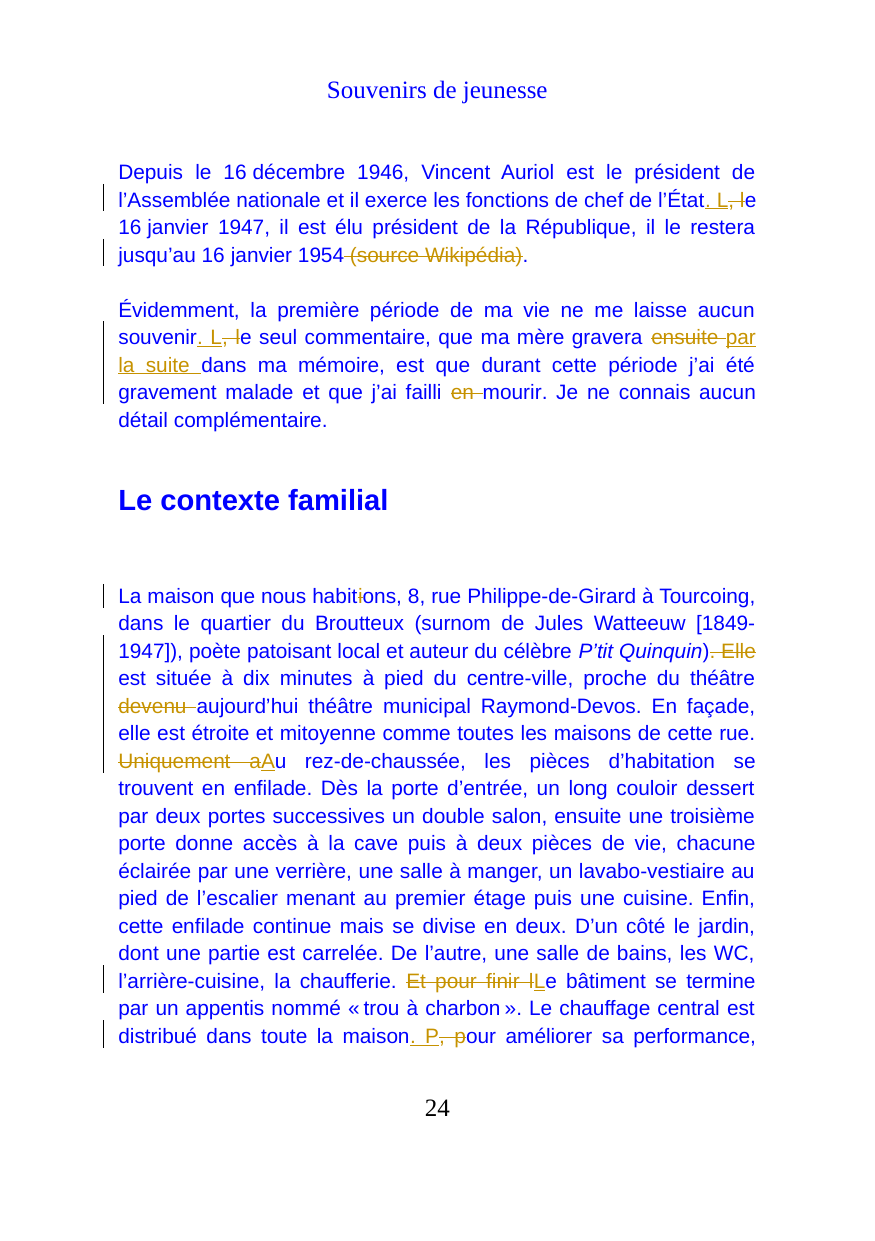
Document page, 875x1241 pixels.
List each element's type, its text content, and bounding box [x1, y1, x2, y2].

text Depuis le 16 décembre 1946, Vincent Auriol est le président de l’Assemblée nationale et il exerce les fonctions de chef de l’État. Le 16 janvier 1947, il est élu président de la République, il le restera jusqu’au 16 janvier 1954. [118, 160, 756, 266]
text La maison que nous habitons, 8, rue Philippe-de-Girard à Tourcoing, dans le quartier du Broutteux (surnom de Jules Watteeuw [1849-1947]), poète patoisant local et auteur du célèbre P’tit Quinquin) est située à dix minutes à pied du centre-ville, proche du théâtre aujourd’hui théâtre municipal Raymond-Devos. En façade, elle est étroite et mitoyenne comme toutes les maisons de cette rue. Au rez-de-chaussée, les pièces d’habitation se trouvent en enfilade. Dès la porte d’entrée, un long couloir dessert par deux portes successives un double salon, ensuite une troisième porte donne accès à la cave puis à deux pièces de vie, chacune éclairée par une verrière, une salle à manger, un lavabo-vestiaire au pied de l’escalier menant au premier étage puis une cuisine. Enfin, cette enfilade continue mais se divise en deux. D’un côté le jardin, dont une partie est carrelée. De l’autre, une salle de bains, les WC, l’arrière-cuisine, la chaufferie. Le bâtiment se termine par un appentis nommé « trou à charbon ». Le chauffage central est distribué dans toute la maison. Pour améliorer sa performance, mon père fait installer un accélérateur (pompe électrique). Aujourd’hui, cette maison serait qualifiée de passoire thermique. [118, 584, 756, 1048]
text Évidemment, la première période de ma vie ne me laisse aucun souvenir. Le seul commentaire, que ma mère gravera par la suite dans ma mémoire, est que durant cette période j’ai été gravement malade et que j’ai failli mourir. Je ne connais aucun détail complémentaire. [118, 297, 756, 431]
subtitle Le contexte familial [118, 483, 756, 517]
